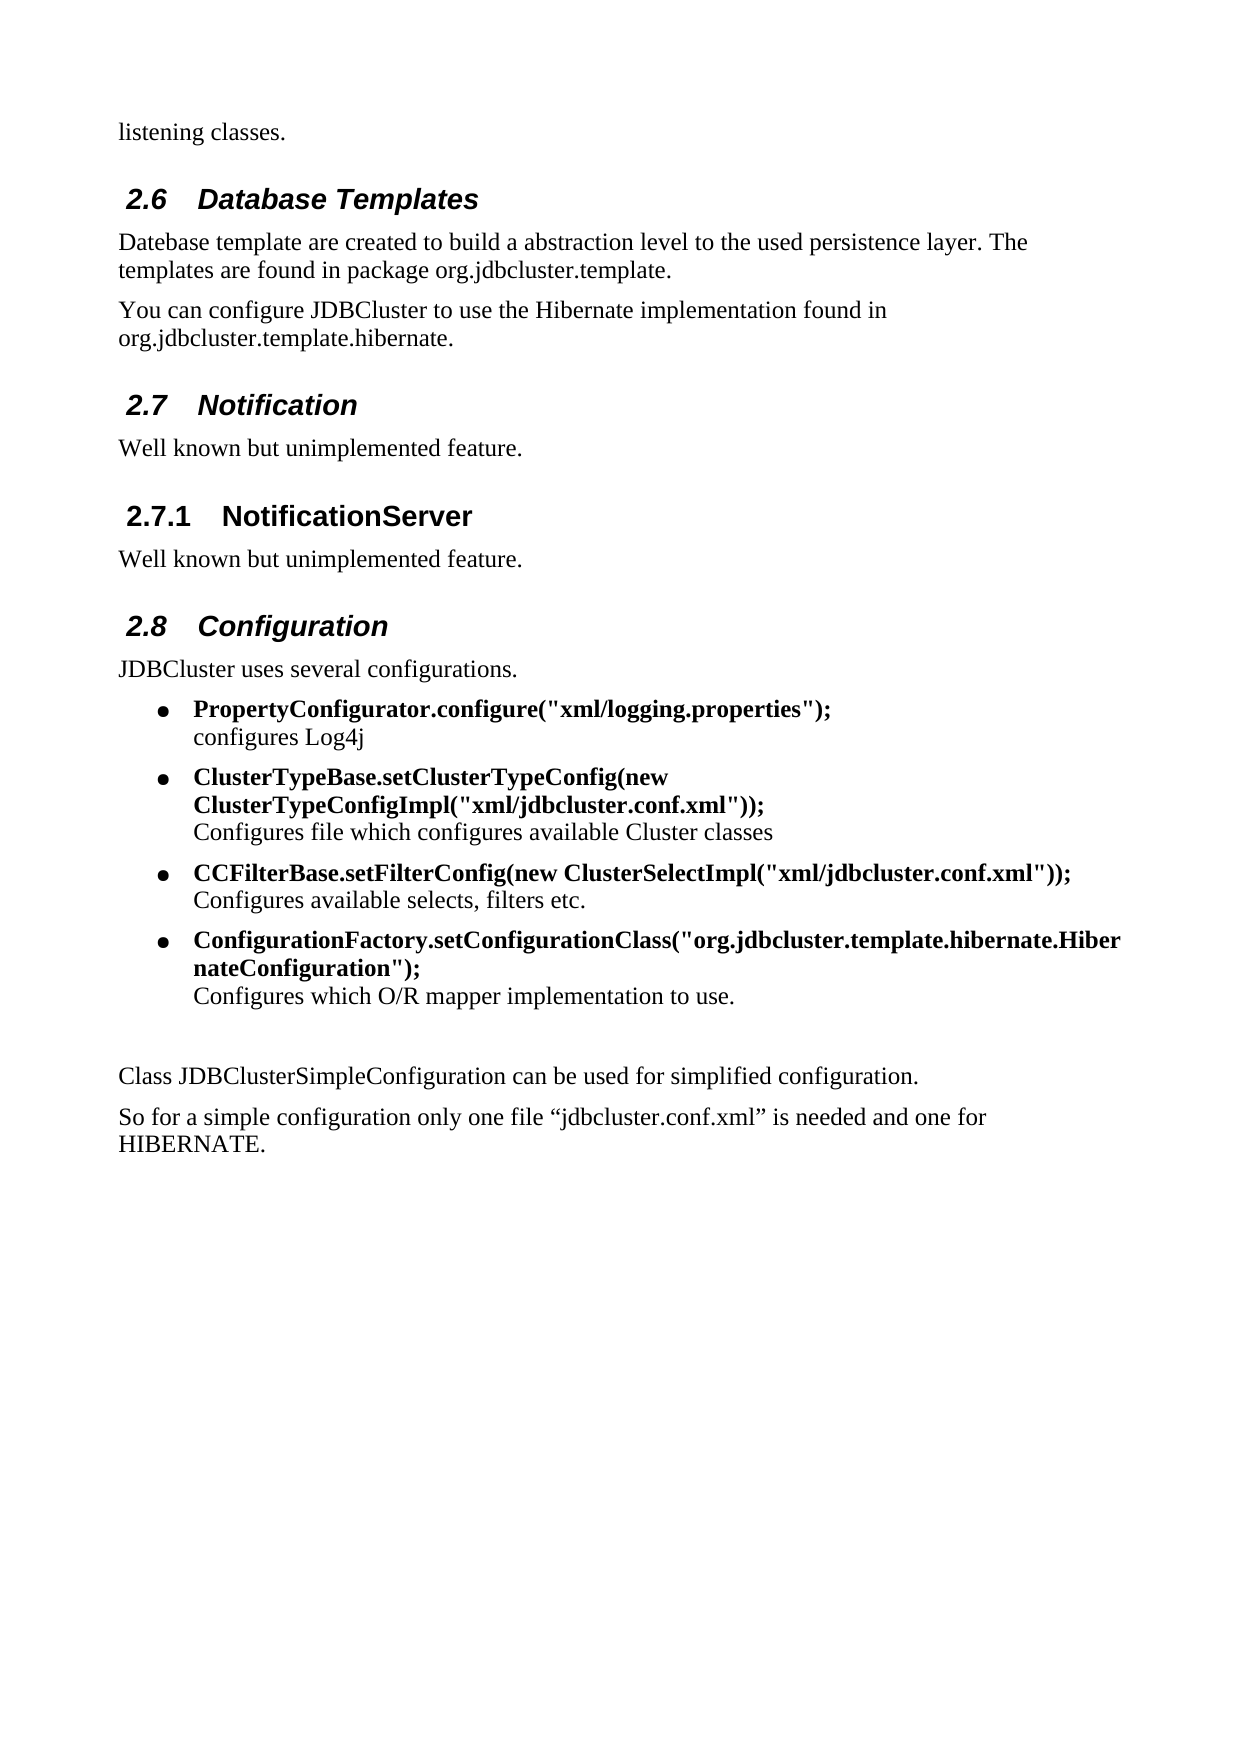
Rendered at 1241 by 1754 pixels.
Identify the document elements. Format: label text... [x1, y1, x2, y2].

subtitle Configuration [118, 610, 1122, 642]
text Datebase template are created to build a abstraction level to the used persistence layer. The templates are found in package org.jdbcluster.template. [118, 228, 1122, 284]
text Well known but unimplemented feature. [118, 545, 1122, 572]
list PropertyConfigurator.configure("xml/logging.properties"); configures Log4j [156, 695, 1122, 751]
subtitle Database Templates [118, 183, 1122, 216]
text JDBCluster uses several configurations. [118, 655, 1122, 683]
text listening classes. [118, 118, 1122, 146]
list ConfigurationFactory.setConfigurationClass("org.jdbcluster.template.hibernate.HibernateConfiguration"); Configures which O/R mapper implementation to use. [156, 927, 1122, 1010]
text So for a simple configuration only one file “jdbcluster.conf.xml” is needed and one for HIBERNATE. [118, 1103, 1122, 1158]
subtitle NotificationServer [118, 499, 1122, 532]
list ClusterTypeBase.setClusterTypeConfig(new ClusterTypeConfigImpl("xml/jdbcluster.conf.xml")); Configures file which configures available Cluster classes [156, 763, 1122, 846]
subtitle Notification [118, 389, 1122, 422]
list CCFilterBase.setFilterConfig(new ClusterSelectImpl("xml/jdbcluster.conf.xml")); Configures available selects, filters etc. [156, 859, 1122, 914]
text You can configure JDBCluster to use the Hibernate implementation found in org.jdbcluster.template.hibernate. [118, 296, 1122, 352]
text Well known but unimplemented feature. [118, 434, 1122, 462]
text Class JDBClusterSimpleConfiguration can be used for simplified configuration. [118, 1062, 1122, 1090]
